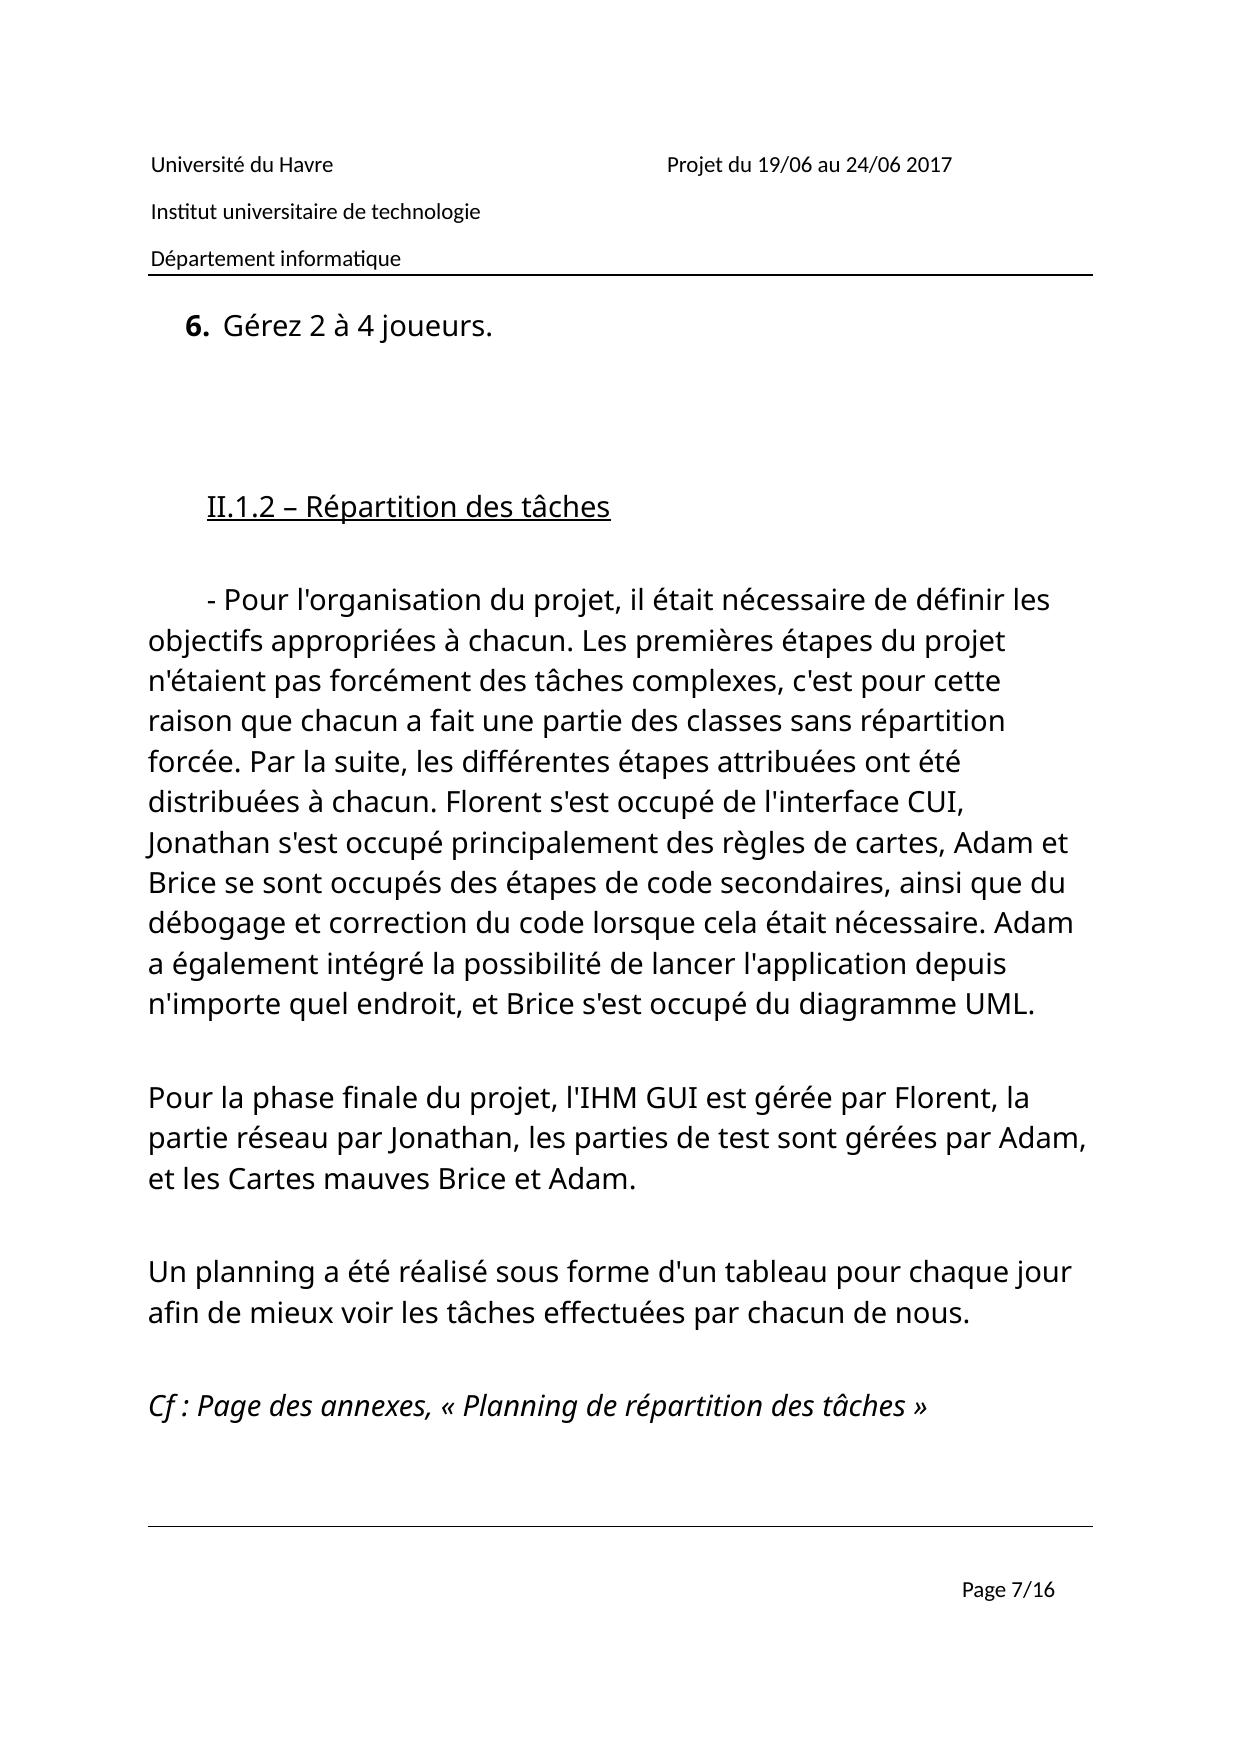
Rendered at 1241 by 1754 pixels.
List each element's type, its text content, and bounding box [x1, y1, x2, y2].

subtitle II.1.2 – Répartition des tâches [148, 486, 1093, 526]
subtitle Pour la phase finale du projet, l'IHM GUI est gérée par Florent, la partie réseau par Jonathan, les parties de test sont gérées par Adam, et les Cartes mauves Brice et Adam. [148, 1077, 1093, 1198]
subtitle Cf : Page des annexes, « Planning de répartition des tâches » [148, 1386, 1093, 1425]
subtitle Un planning a été réalisé sous forme d'un tableau pour chaque jour afin de mieux voir les tâches effectuées par chacun de nous. [148, 1252, 1093, 1332]
subtitle - Pour l'organisation du projet, il était nécessaire de définir les objectifs appropriées à chacun. Les premières étapes du projet n'étaient pas forcément des tâches complexes, c'est pour cette raison que chacun a fait une partie des classes sans répartition forcée. Par la suite, les différentes étapes attribuées ont été distribuées à chacun. Florent s'est occupé de l'interface CUI, Jonathan s'est occupé principalement des règles de cartes, Adam et Brice se sont occupés des étapes de code secondaires, ainsi que du débogage et correction du code lorsque cela était nécessaire. Adam a également intégré la possibilité de lancer l'application depuis n'importe quel endroit, et Brice s'est occupé du diagramme UML. [148, 579, 1093, 1023]
subtitle Gérez 2 à 4 joueurs. [185, 305, 1093, 345]
